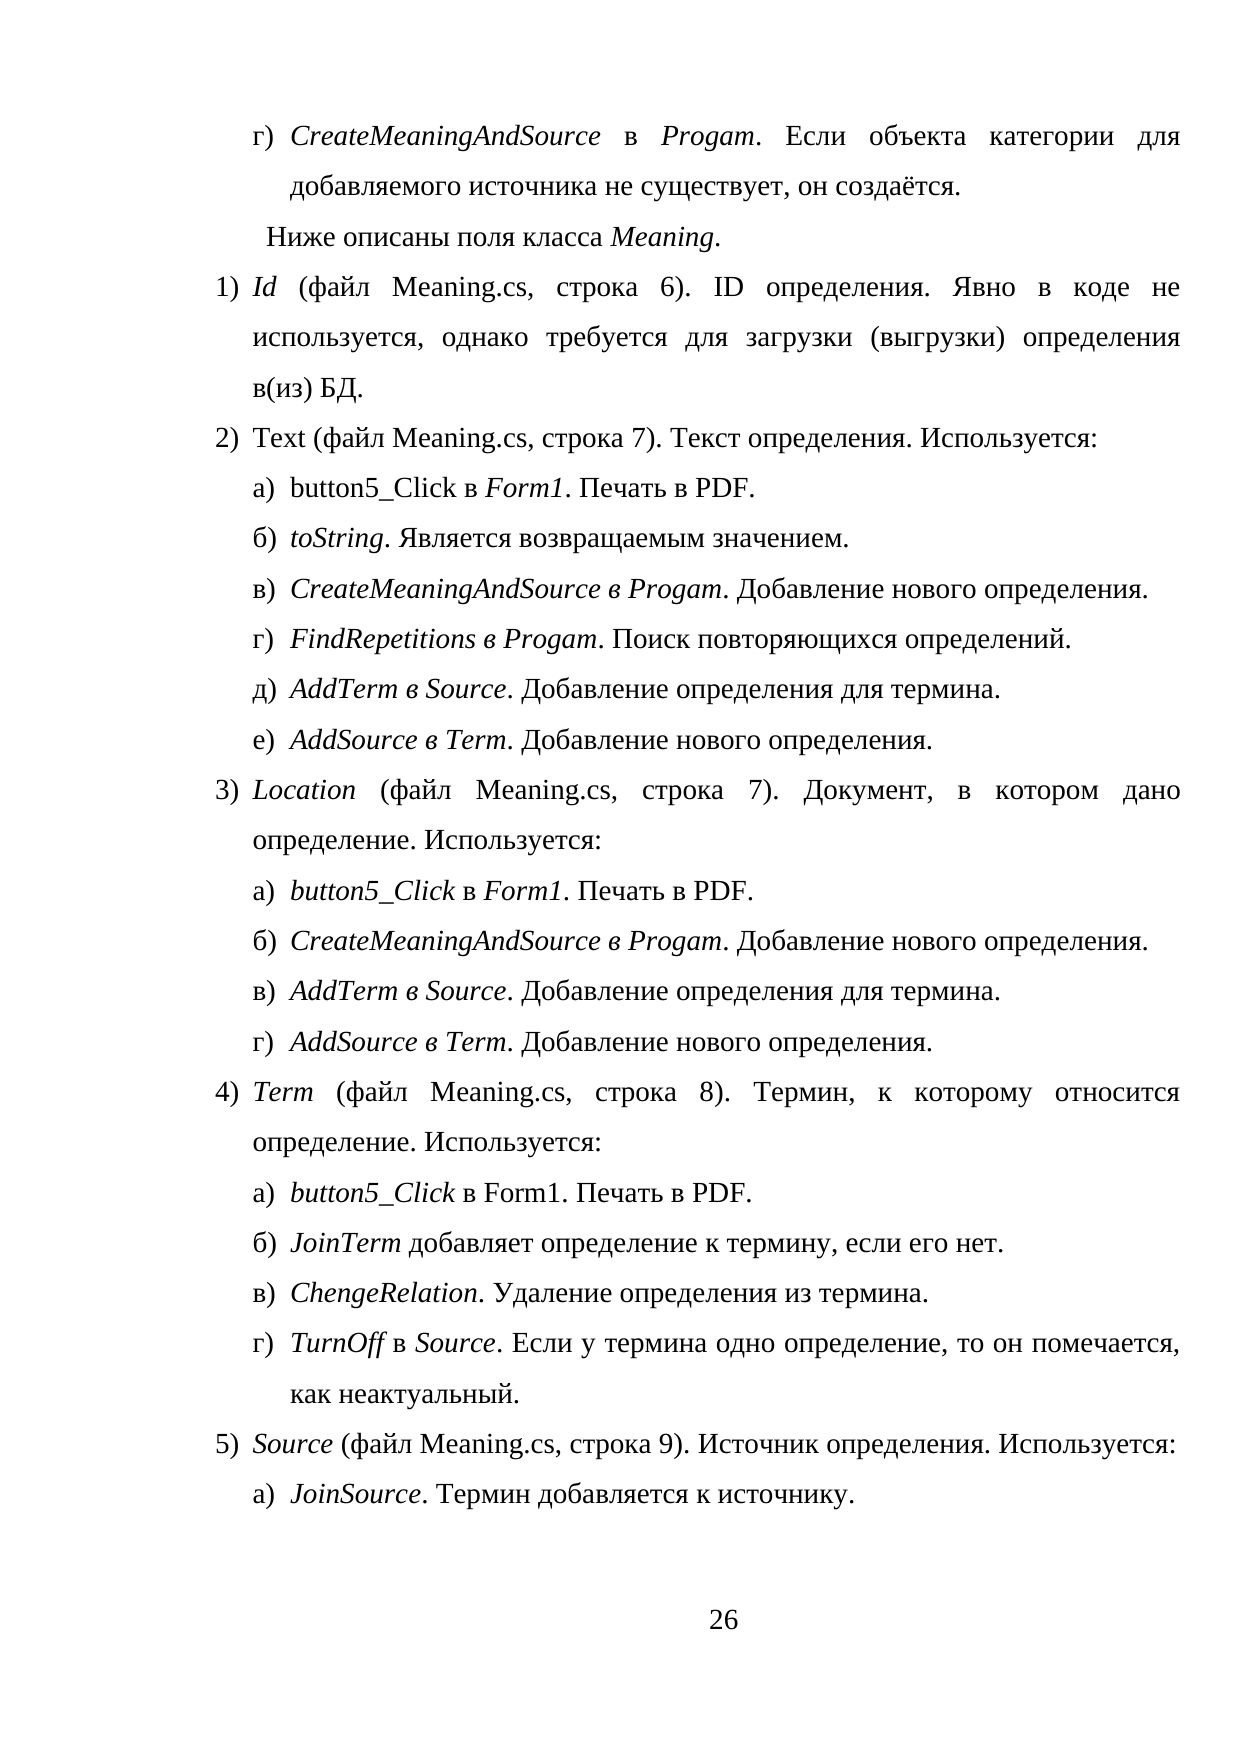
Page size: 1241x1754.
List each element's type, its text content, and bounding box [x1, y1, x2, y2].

list AddTerm в Source. Добавление определения для термина. [252, 973, 1181, 1007]
list button5_Click в Form1. Печать в PDF. [252, 470, 1181, 504]
list Id (файл Meaning.cs, строка 6). ID определения. Явно в коде не используется, однако требуется для загрузки (выгрузки) определения в(из) БД. [215, 269, 1181, 403]
list CreateMeaningAndSource в Progam. Добавление нового определения. [252, 571, 1181, 604]
list FindRepetitions в Progam. Поиск повторяющихся определений. [252, 621, 1181, 655]
list AddTerm в Source. Добавление определения для термина. [252, 672, 1181, 705]
list Source (файл Meaning.cs, строка 9). Источник определения. Используется: [215, 1426, 1181, 1460]
list button5_Click в Form1. Печать в PDF. [252, 873, 1181, 906]
list toString. Является возвращаемым значением. [252, 521, 1181, 554]
list Term (файл Meaning.cs, строка 8). Термин, к которому относится определение. Используется: [215, 1074, 1181, 1158]
list AddSource в Term. Добавление нового определения. [252, 1024, 1181, 1057]
list ChengeRelation. Удаление определения из термина. [252, 1275, 1181, 1309]
list button5_Click в Form1. Печать в PDF. [252, 1175, 1181, 1208]
list Location (файл Meaning.cs, строка 7). Документ, в котором дано определение. Используется: [215, 772, 1181, 856]
text Ниже описаны поля класса Meaning. [177, 219, 1181, 252]
list TurnOff в Source. Если у термина одно определение, то он помечается, как неактуальный. [252, 1326, 1181, 1409]
list CreateMeaningAndSource в Progam. Если объекта категории для добавляемого источника не существует, он создаётся. [252, 118, 1181, 202]
list JoinTerm добавляет определение к термину, если его нет. [252, 1225, 1181, 1258]
list Text (файл Meaning.cs, строка 7). Текст определения. Используется: [215, 420, 1181, 453]
list JoinSource. Термин добавляется к источнику. [252, 1477, 1181, 1510]
list AddSource в Term. Добавление нового определения. [252, 722, 1181, 755]
list CreateMeaningAndSource в Progam. Добавление нового определения. [252, 923, 1181, 957]
